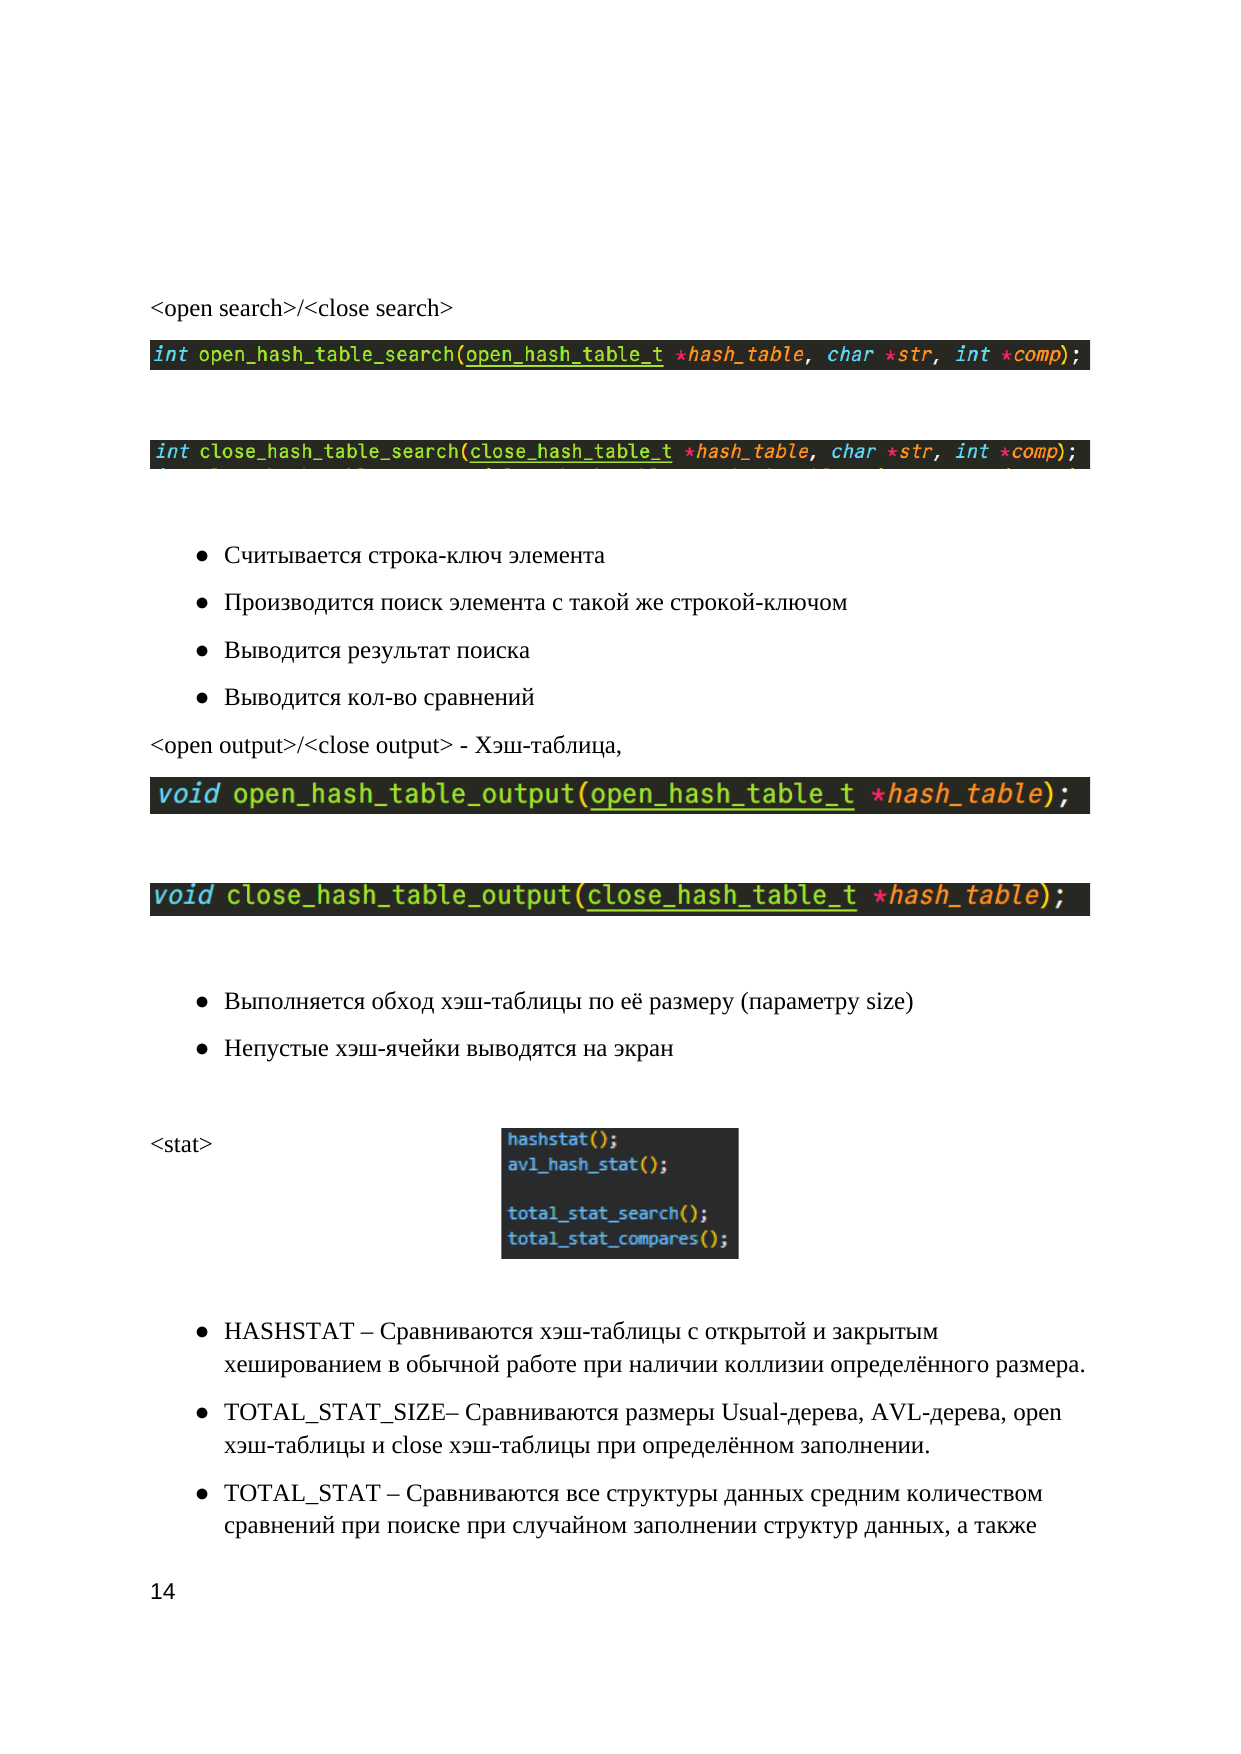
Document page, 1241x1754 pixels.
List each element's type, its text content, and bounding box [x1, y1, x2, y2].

text <open output>/<close output> - Хэш-таблица, [150, 730, 1090, 759]
list TOTAL_STAT_SIZE– Сравниваются размеры Usual-дерева, AVL-дерева, open хэш-таблицы и close хэш-таблицы при определённом заполнении. [194, 1397, 1090, 1459]
picture [150, 883, 1091, 916]
text <stat> [150, 1129, 501, 1157]
list Считывается строка-ключ элемента [194, 540, 1090, 568]
picture [150, 340, 1091, 370]
list Выводится результат поиска [194, 635, 1090, 664]
list Непустые хэш-ячейки выводятся на экран [194, 1033, 1090, 1062]
picture [150, 440, 1091, 469]
list HASHSTAT – Сравниваются хэш-таблицы с открытой и закрытым хешированием в обычной работе при наличии коллизии определённого размера. [194, 1316, 1090, 1378]
picture [501, 1128, 739, 1259]
list Выводится кол-во сравнений [194, 682, 1090, 711]
picture [150, 777, 1091, 814]
text <open search>/<close search> [150, 293, 1090, 322]
list TOTAL_STAT – Сравниваются все структуры данных средним количеством сравнений при поиске при случайном заполнении структур данных, а также [194, 1478, 1090, 1539]
text [739, 1129, 1090, 1157]
list Выполняется обход хэш-таблицы по её размеру (параметру size) [194, 986, 1090, 1015]
list Производится поиск элемента с такой же строкой-ключом [194, 587, 1090, 616]
